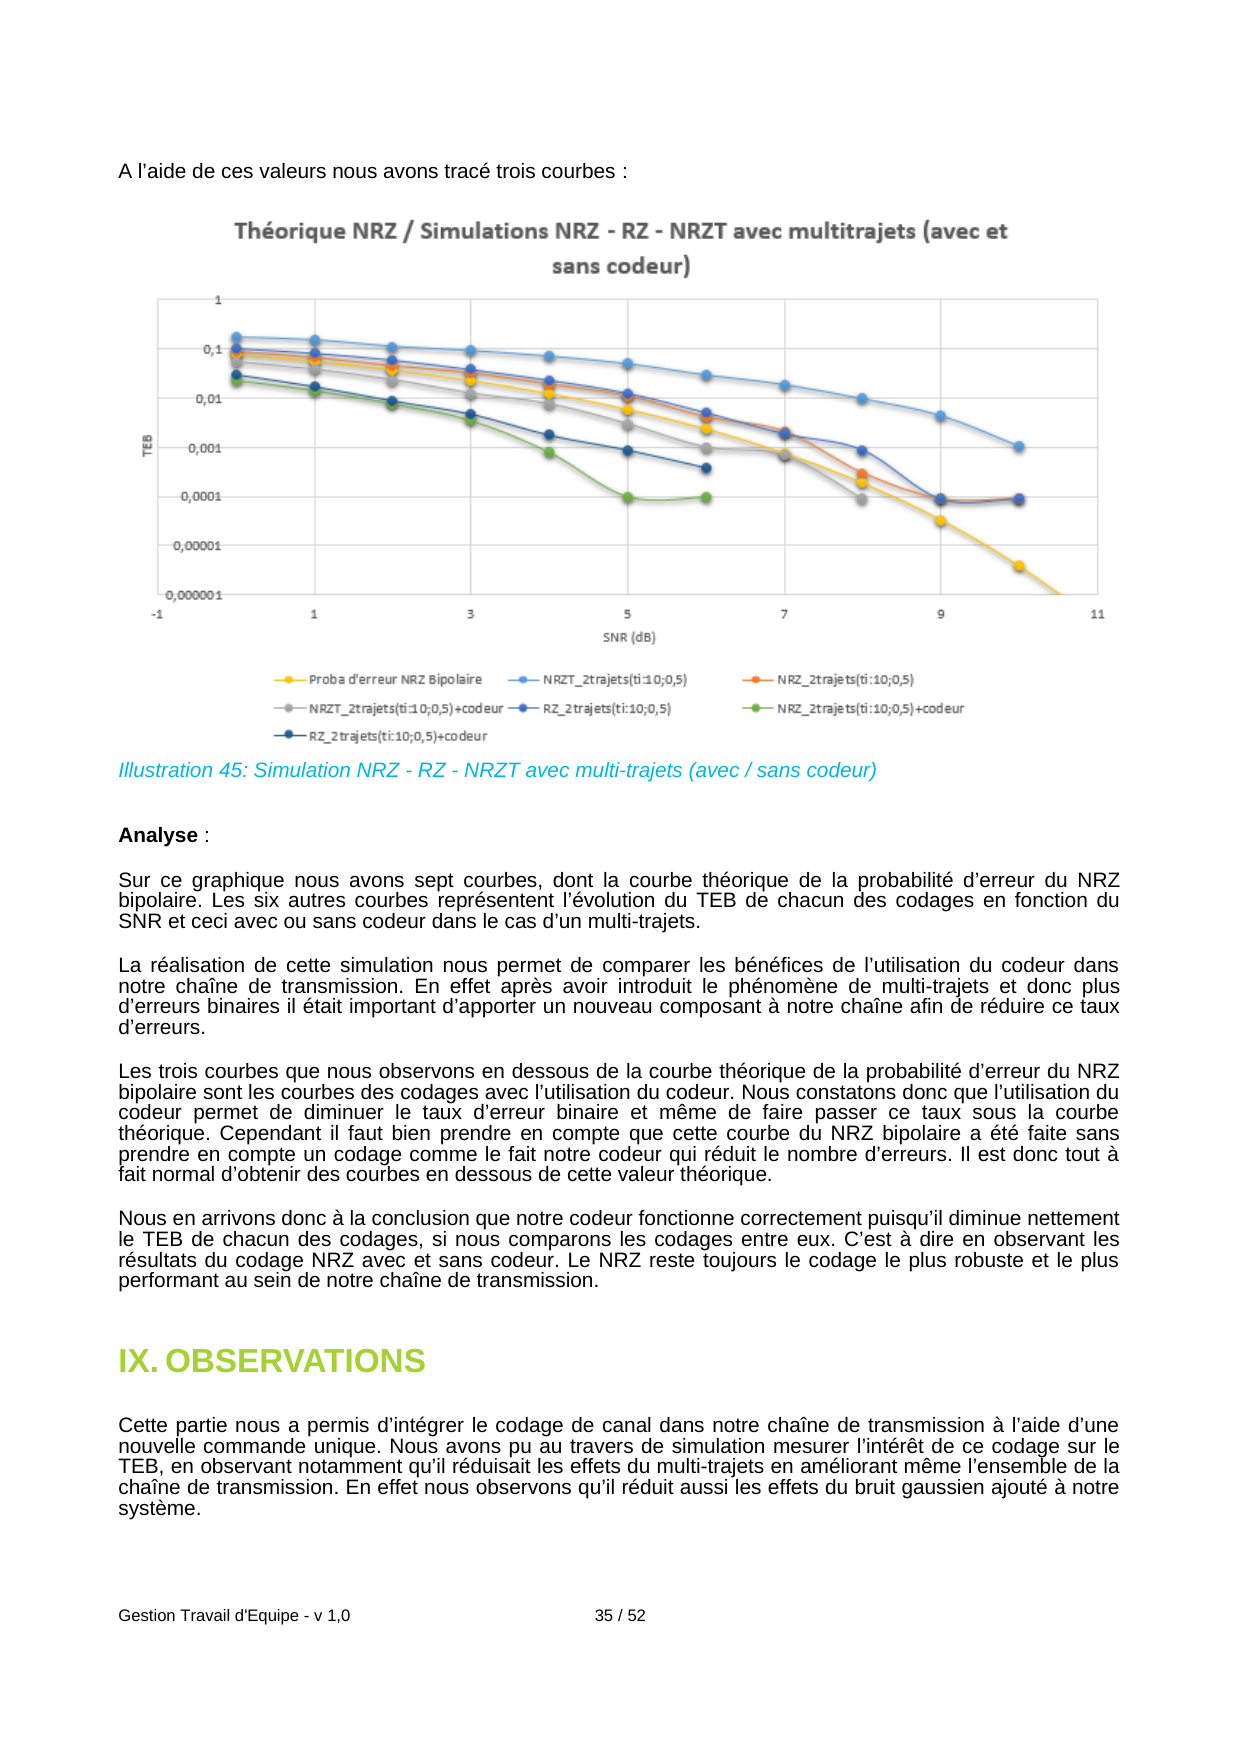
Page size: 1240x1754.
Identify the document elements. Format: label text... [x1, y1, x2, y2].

text La réalisation de cette simulation nous permet de comparer les bénéfices de l’utilisation du codeur dans notre chaîne de transmission. En effet après avoir introduit le phénomène de multi-trajets et donc plus d’erreurs binaires il était important d’apporter un nouveau composant à notre chaîne afin de réduire ce taux d’erreurs. [118, 956, 1121, 1038]
text A l’aide de ces valeurs nous avons tracé trois courbes : [118, 162, 1121, 183]
text Les trois courbes que nous observons en dessous de la courbe théorique de la probabilité d’erreur du NRZ bipolaire sont les courbes des codages avec l’utilisation du codeur. Nous constatons donc que l’utilisation du codeur permet de diminuer le taux d’erreur binaire et même de faire passer ce taux sous la courbe théorique. Cependant il faut bien prendre en compte que cette courbe du NRZ bipolaire a été faite sans prendre en compte un codage comme le fait notre codeur qui réduit le nombre d’erreurs. Il est donc tout à fait normal d’obtenir des courbes en dessous de cette valeur théorique. [118, 1062, 1121, 1186]
picture [118, 207, 1122, 754]
text Illustration 45: Simulation NRZ - RZ - NRZT avec multi-trajets (avec / sans codeur) [118, 754, 1121, 782]
subtitle Observations [118, 1341, 1121, 1379]
text Cette partie nous a permis d’intégrer le codage de canal dans notre chaîne de transmission à l’aide d’une nouvelle commande unique. Nous avons pu au travers de simulation mesurer l’intérêt de ce codage sur le TEB, en observant notamment qu’il réduisait les effets du multi-trajets en améliorant même l’ensemble de la chaîne de transmission. En effet nous observons qu’il réduit aussi les effets du bruit gaussien ajouté à notre système. [118, 1416, 1121, 1519]
text Analyse : [118, 826, 1121, 847]
text Sur ce graphique nous avons sept courbes, dont la courbe théorique de la probabilité d’erreur du NRZ bipolaire. Les six autres courbes représentent l’évolution du TEB de chacun des codages en fonction du SNR et ceci avec ou sans codeur dans le cas d’un multi-trajets. [118, 871, 1121, 932]
text Nous en arrivons donc à la conclusion que notre codeur fonctionne correctement puisqu’il diminue nettement le TEB de chacun des codages, si nous comparons les codages entre eux. C’est à dire en observant les résultats du codage NRZ avec et sans codeur. Le NRZ reste toujours le codage le plus robuste et le plus performant au sein de notre chaîne de transmission. [118, 1209, 1121, 1292]
